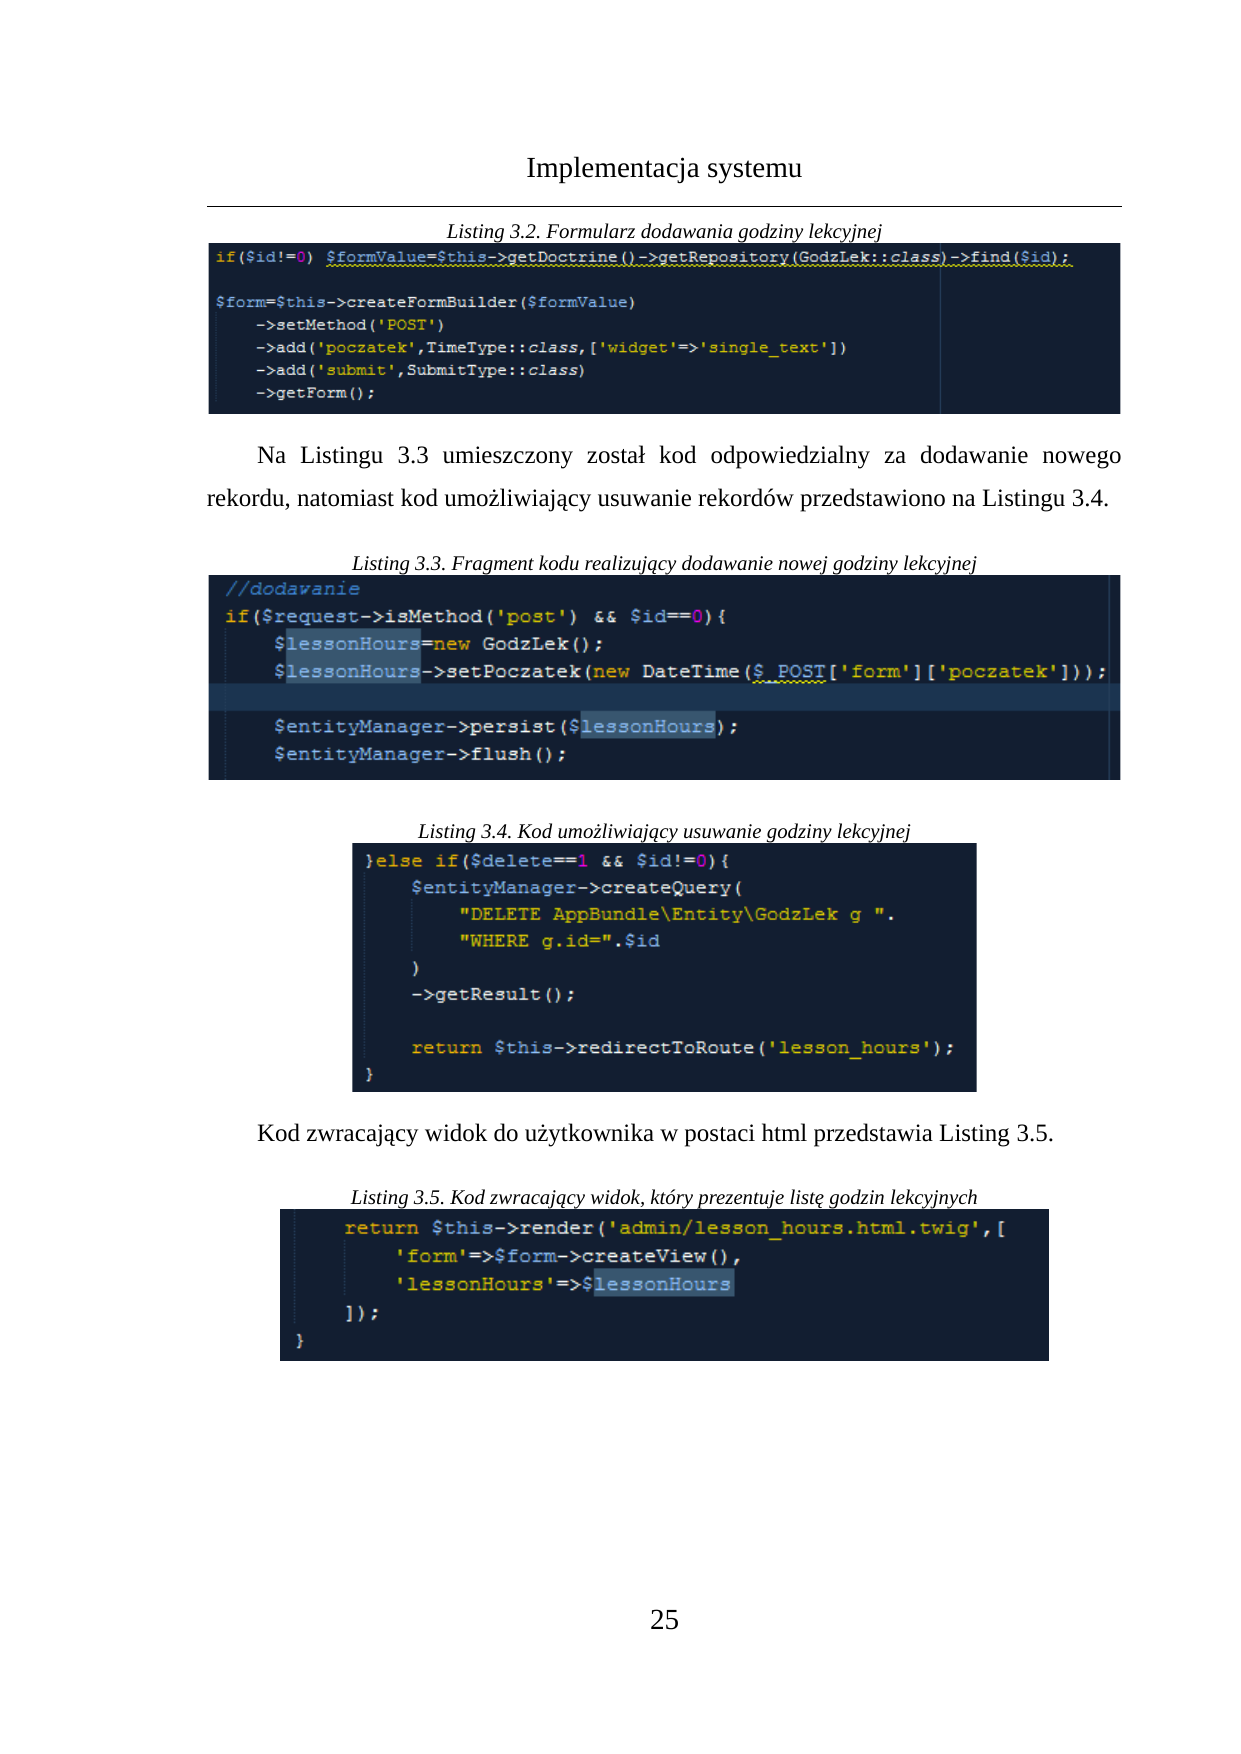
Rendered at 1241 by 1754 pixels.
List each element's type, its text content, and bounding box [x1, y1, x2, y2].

picture [208, 575, 1121, 780]
text Na Listingu 3.3 umieszczony został kod odpowiedzialny za dodawanie nowego rekordu, natomiast kod umożliwiający usuwanie rekordów przedstawiono na Listingu 3.4. [207, 440, 1122, 512]
picture [352, 843, 977, 1092]
picture [208, 243, 1121, 414]
list Listing 3.5. Kod zwracający widok, który prezentuje listę godzin lekcyjnych [280, 1185, 1049, 1209]
list Listing 3.4. Kod umożliwiający usuwanie godziny lekcyjnej [352, 819, 977, 843]
list Listing 3.3. Fragment kodu realizujący dodawanie nowej godziny lekcyjnej [208, 551, 1120, 575]
text Kod zwracający widok do użytkownika w postaci html przedstawia Listing 3.5. [207, 1118, 1122, 1147]
picture [280, 1209, 1049, 1361]
list Listing 3.2. Formularz dodawania godziny lekcyjnej [208, 219, 1120, 243]
